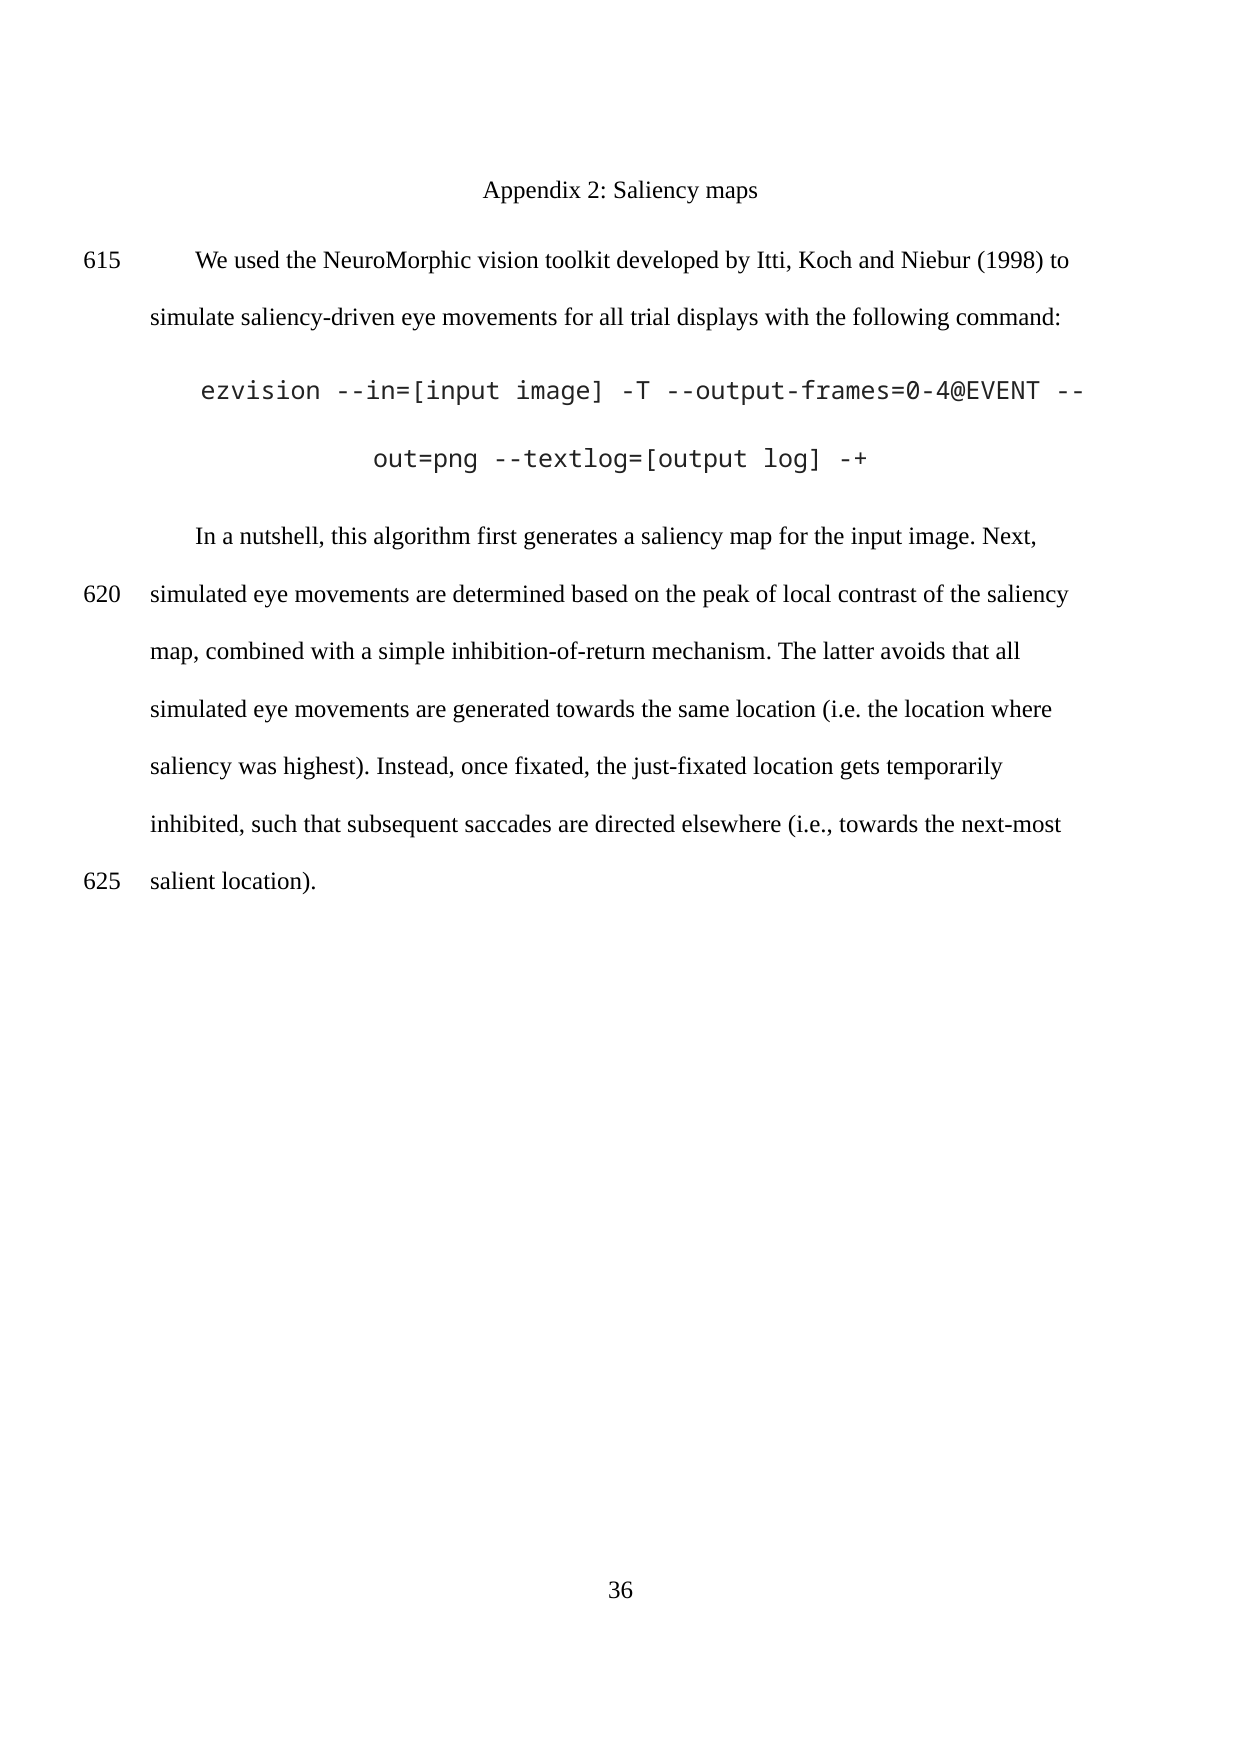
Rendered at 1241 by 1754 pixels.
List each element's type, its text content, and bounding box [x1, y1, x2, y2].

text In a nutshell, this algorithm first generates a saliency map for the input image. Next, simulated eye movements are determined based on the peak of local contrast of the saliency map, combined with a simple inhibition-of-return mechanism. The latter avoids that all simulated eye movements are generated towards the same location (i.e. the location where saliency was highest). Instead, once fixated, the just-fixated location gets temporarily inhibited, such that subsequent saccades are directed elsewhere (i.e., towards the next-most salient location). [150, 521, 1091, 895]
text We used the NeuroMorphic vision toolkit developed by Itti, Koch and Niebur (1998) to simulate saliency-driven eye movements for all trial displays with the following command: [150, 245, 1091, 331]
subtitle Appendix 2: Saliency maps [150, 175, 1091, 204]
subtitle ezvision --in=[input image] -T --output-frames=0-4@EVENT --out=png --textlog=[output log] -+ [150, 372, 1091, 475]
